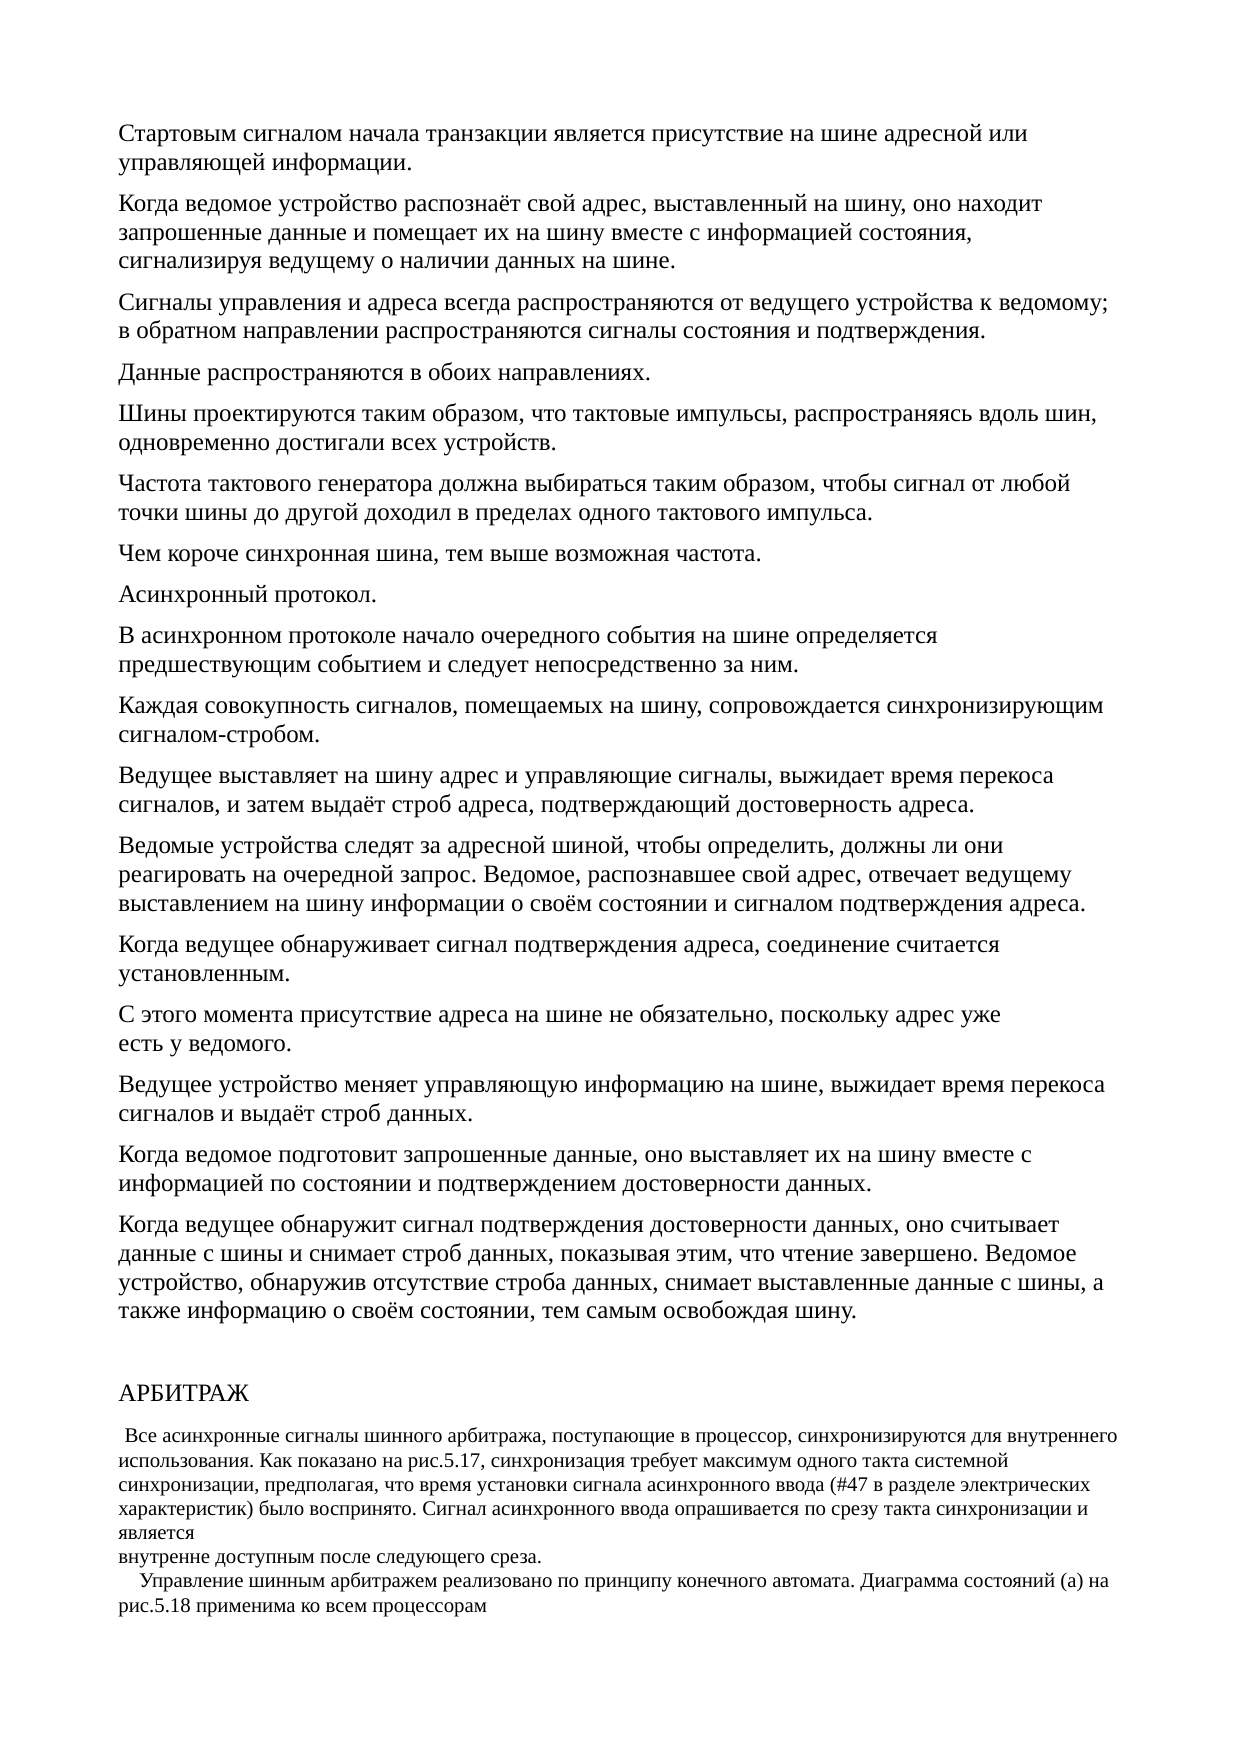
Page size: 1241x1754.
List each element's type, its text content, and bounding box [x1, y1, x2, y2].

text Каждая совокупность сигналов, помещаемых на шину, сопровождается синхронизирующим сигналом-стробом. [118, 691, 1122, 748]
text Частота тактового генератора должна выбираться таким образом, чтобы сигнал от любой точки шины до другой доходил в пределах одного тактового импульса. [118, 468, 1122, 526]
text Шины проектируются таким образом, что тактовые импульсы, распространяясь вдоль шин, одновременно достигали всех устройств. [118, 398, 1122, 456]
text В асинхронном протоколе начало очередного события на шине определяется предшествующим событием и следует непосредственно за ним. [118, 621, 1122, 678]
text С этого момента присутствие адреса на шине не обязательно, поскольку адрес уже есть у ведомого. [118, 999, 1122, 1057]
text Когда ведущее обнаружит сигнал подтверждения достоверности данных, оно считывает данные с шины и снимает строб данных, показывая этим, что чтение завершено. Ведомое устройство, обнаружив отсутствие строба данных, снимает выставленные данные с шины, а также информацию о своём состоянии, тем самым освобождая шину. [118, 1209, 1122, 1324]
text Чем короче синхронная шина, тем выше возможная частота. [118, 538, 1122, 567]
text Ведущее устройство меняет управляющую информацию на шине, выжидает время перекоса сигналов и выдаёт строб данных. [118, 1069, 1122, 1127]
text Когда ведущее обнаруживает сигнал подтверждения адреса, соединение считается установленным. [118, 929, 1122, 987]
text Все асинхронные сигналы шинного арбитража, поступающие в процессор, синхронизируются для внутреннего использования. Как показано на рис.5.17, синхронизация требует максимум одного такта системной синхронизации, предполагая, что время установки сигнала асинхронного ввода (#47 в разделе электрических характеристик) было воспринято. Сигнал асинхронного ввода опрашивается по срезу такта синхронизации и является внутренне доступным после следующего среза. Управление шинным арбитражем реализовано по принципу конечного автомата. Диаграмма состояний (а) на рис.5.18 применима ко всем процессорам [118, 1419, 1122, 1617]
text Когда ведомое подготовит запрошенные данные, оно выставляет их на шину вместе с информацией по состоянии и подтверждением достоверности данных. [118, 1139, 1122, 1197]
text АРБИТРАЖ [118, 1378, 1122, 1407]
text Стартовым сигналом начала транзакции является присутствие на шине адресной или управляющей информации. [118, 118, 1122, 176]
text Данные распространяются в обоих направлениях. [118, 357, 1122, 386]
text Когда ведомое устройство распознаёт свой адрес, выставленный на шину, оно находит запрошенные данные и помещает их на шину вместе с информацией состояния, сигнализируя ведущему о наличии данных на шине. [118, 188, 1122, 274]
text Сигналы управления и адреса всегда распространяются от ведущего устройства к ведомому; в обратном направлении распространяются сигналы состояния и подтверждения. [118, 287, 1122, 344]
text Ведущее выставляет на шину адрес и управляющие сигналы, выжидает время перекоса сигналов, и затем выдаёт строб адреса, подтверждающий достоверность адреса. [118, 761, 1122, 818]
text Асинхронный протокол. [118, 579, 1122, 608]
text Ведомые устройства следят за адресной шиной, чтобы определить, должны ли они реагировать на очередной запрос. Ведомое, распознавшее свой адрес, отвечает ведущему выставлением на шину информации о своём состоянии и сигналом подтверждения адреса. [118, 831, 1122, 917]
